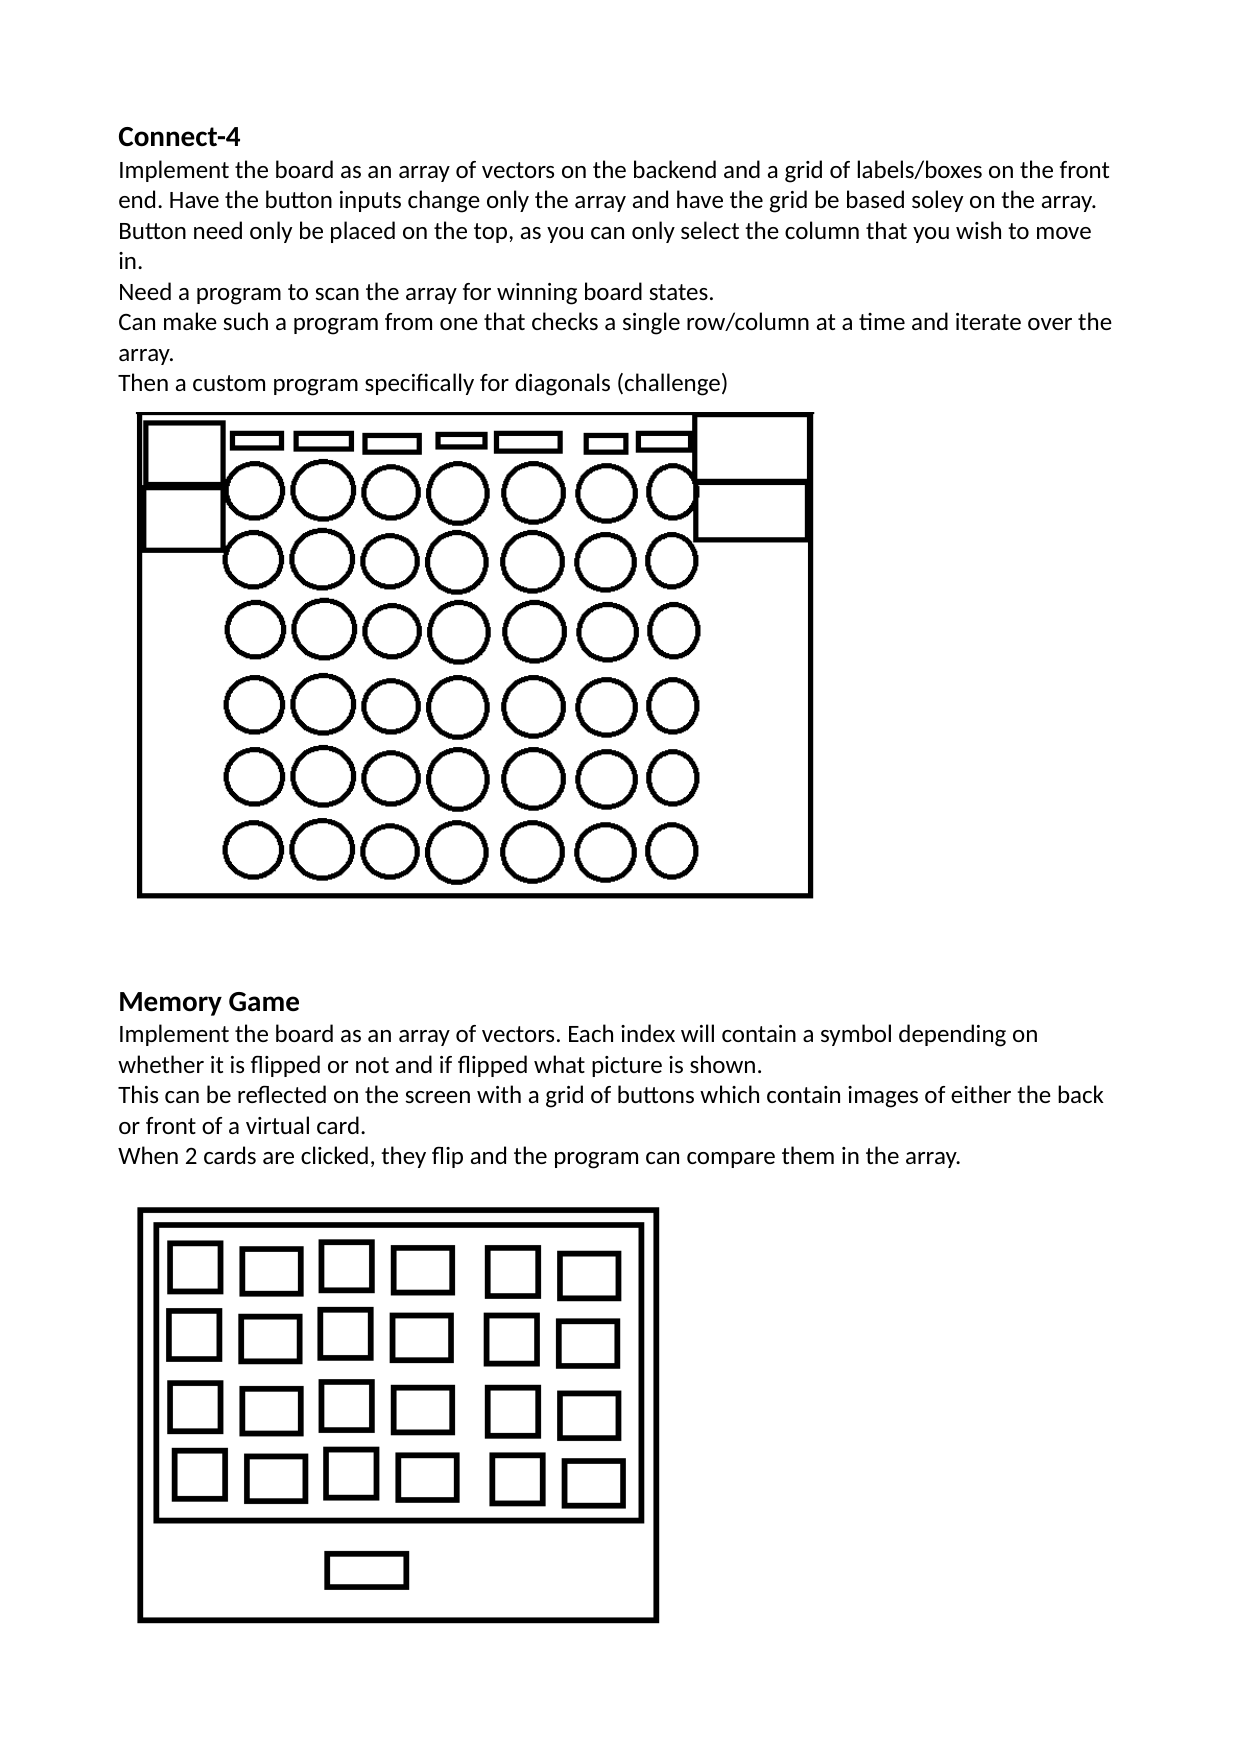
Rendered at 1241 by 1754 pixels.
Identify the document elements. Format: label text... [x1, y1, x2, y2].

text Button need only be placed on the top, as you can only select the column that you wish to move in. [118, 215, 1122, 276]
text This can be reflected on the screen with a grid of buttons which contain images of either the back or front of a virtual card. [118, 1079, 1122, 1140]
text When 2 cards are clicked, they flip and the program can compare them in the array. [118, 1140, 1122, 1171]
picture [126, 1197, 673, 1645]
text Implement the board as an array of vectors on the backend and a grid of labels/boxes on the front end. Have the button inputs change only the array and have the grid be based soley on the array. [118, 154, 1122, 215]
picture [113, 412, 832, 912]
text Can make such a program from one that checks a single row/column at a time and iterate over the array. [118, 306, 1122, 367]
text Then a custom program specifically for diagonals (challenge) [118, 367, 1122, 398]
text Implement the board as an array of vectors. Each index will contain a symbol depending on whether it is flipped or not and if flipped what picture is shown. [118, 1018, 1122, 1079]
text Connect-4 [118, 118, 1122, 154]
text Need a program to scan the array for winning board states. [118, 276, 1122, 306]
text Memory Game [118, 983, 1122, 1018]
